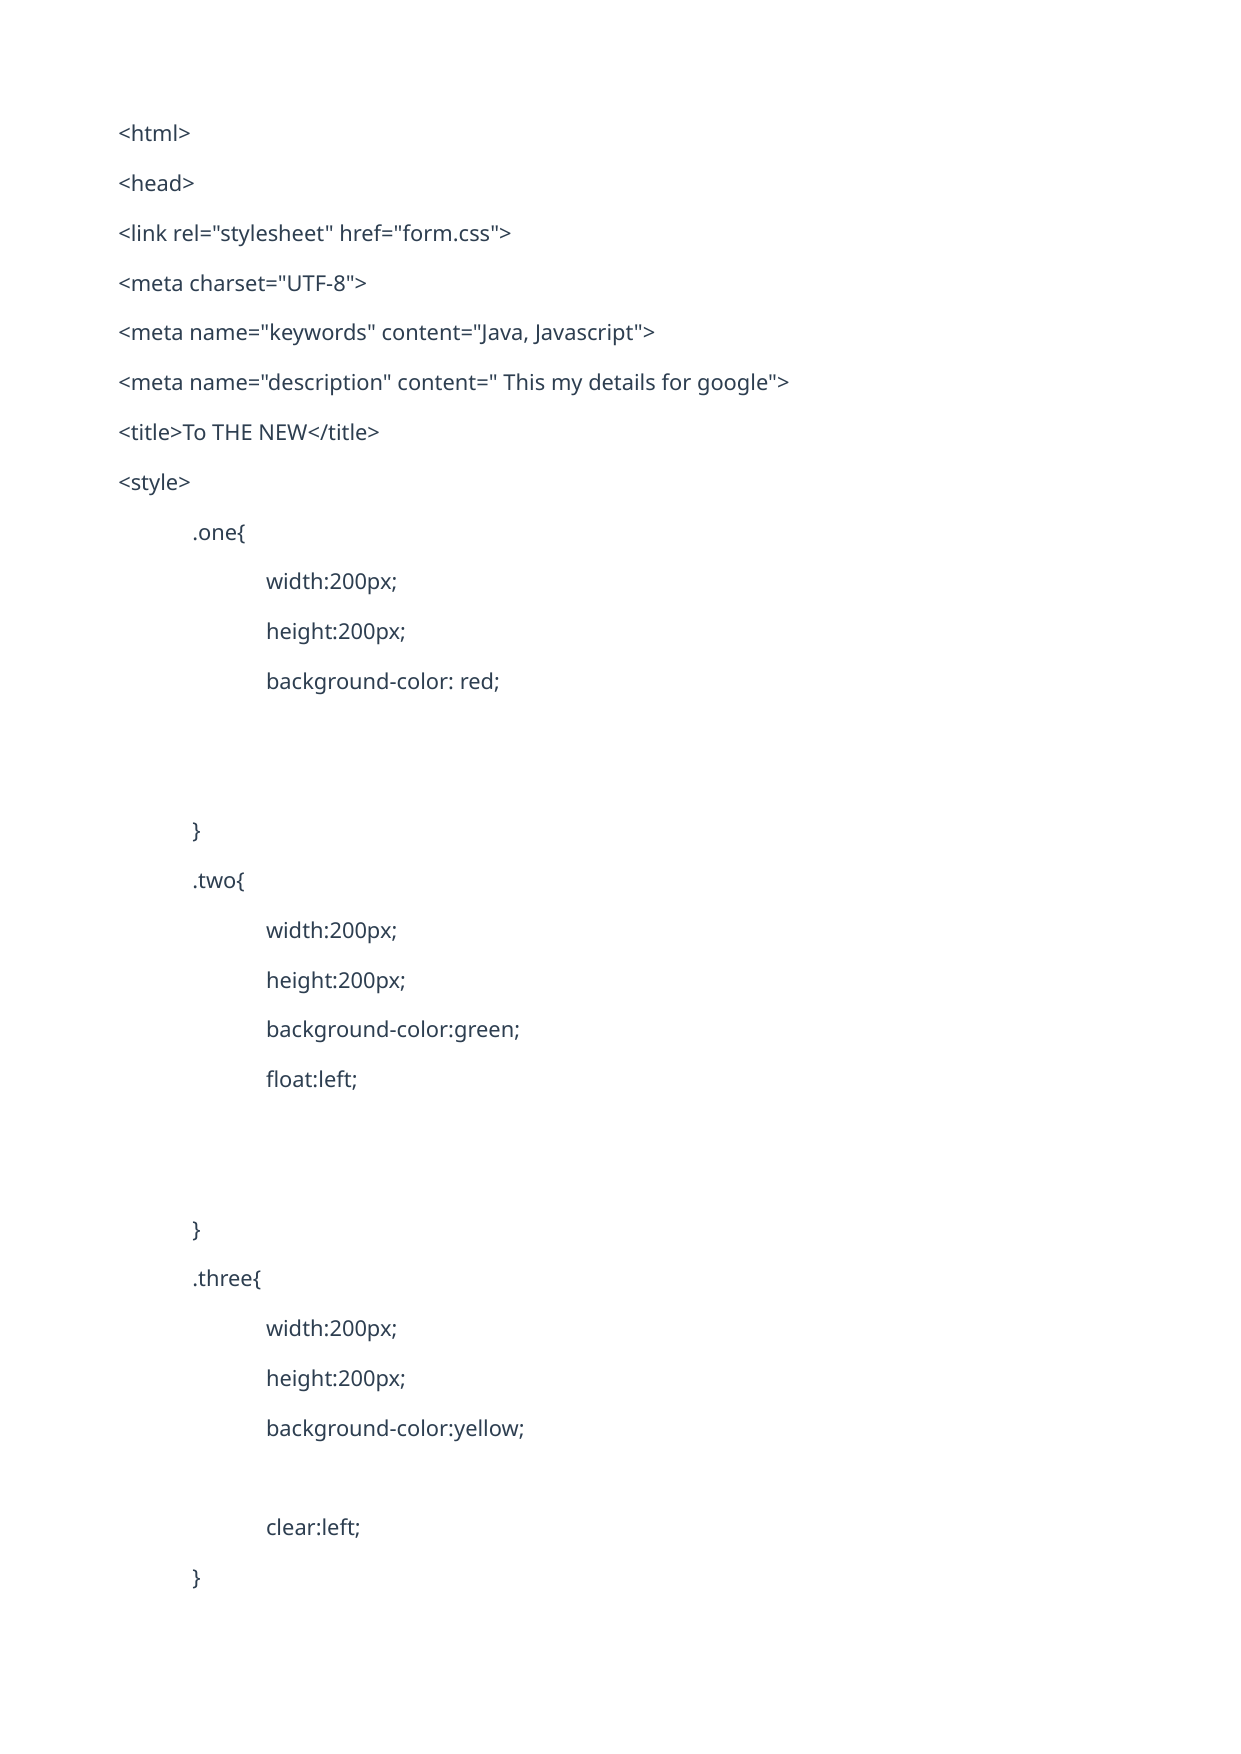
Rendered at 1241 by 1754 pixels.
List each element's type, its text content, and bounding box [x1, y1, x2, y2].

text } [118, 1213, 1122, 1243]
text } [118, 815, 1122, 845]
text <html> [118, 118, 1122, 148]
text .two{ [118, 865, 1122, 895]
text .three{ [118, 1263, 1122, 1293]
text <title>To THE NEW</title> [118, 417, 1122, 447]
text <style> [118, 467, 1122, 496]
text height:200px; [118, 1363, 1122, 1393]
text width:200px; [118, 566, 1122, 596]
text <head> [118, 168, 1122, 198]
text .one{ [118, 516, 1122, 546]
text <link rel="stylesheet" href="form.css"> [118, 218, 1122, 247]
text width:200px; [118, 915, 1122, 944]
text height:200px; [118, 616, 1122, 646]
text } [118, 1562, 1122, 1592]
text <meta charset="UTF-8"> [118, 267, 1122, 297]
text width:200px; [118, 1313, 1122, 1343]
text <meta name="keywords" content="Java, Javascript"> [118, 317, 1122, 347]
text <meta name="description" content=" This my details for google"> [118, 367, 1122, 397]
text float:left; [118, 1064, 1122, 1094]
text background-color:yellow; [118, 1413, 1122, 1442]
text height:200px; [118, 964, 1122, 994]
text background-color:green; [118, 1014, 1122, 1044]
text clear:left; [118, 1512, 1122, 1542]
text background-color: red; [118, 666, 1122, 696]
